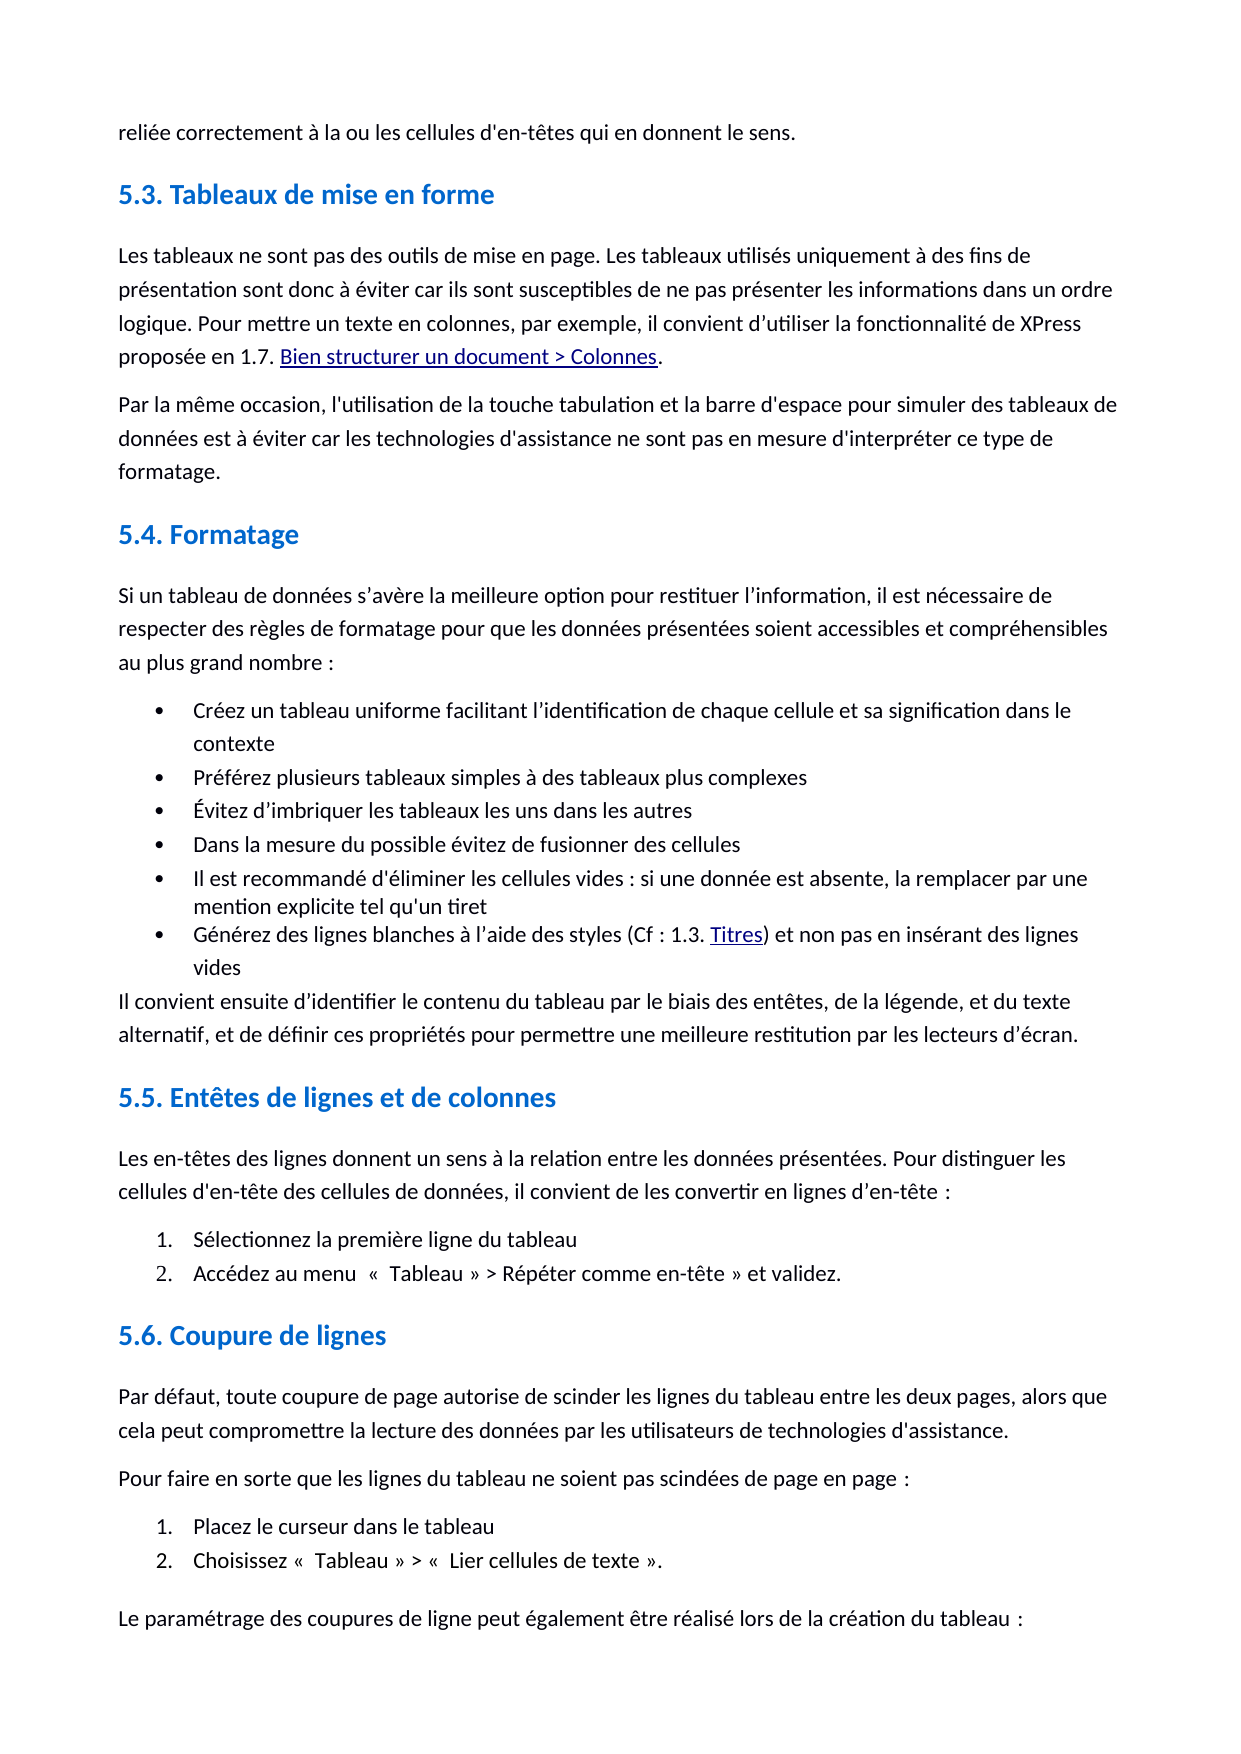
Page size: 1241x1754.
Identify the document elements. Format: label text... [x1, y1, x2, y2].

list Accédez au menu « Tableau » > Répéter comme en-tête » et validez. [156, 1259, 1122, 1287]
list Placez le curseur dans le tableau [156, 1512, 1122, 1540]
subtitle 5.3. Tableaux de mise en forme [118, 176, 1122, 212]
list Créez un tableau uniforme facilitant l’identification de chaque cellule et sa signification dans le contexte [156, 696, 1122, 758]
text Il convient ensuite d’identifier le contenu du tableau par le biais des entêtes, de la légende, et du texte alternatif, et de définir ces propriétés pour permettre une meilleure restitution par les lecteurs d’écran. [118, 987, 1122, 1048]
text Par défaut, toute coupure de page autorise de scinder les lignes du tableau entre les deux pages, alors que cela peut compromettre la lecture des données par les utilisateurs de technologies d'assistance. [118, 1382, 1122, 1444]
text reliée correctement à la ou les cellules d'en-têtes qui en donnent le sens. [118, 118, 1122, 146]
text Si un tableau de données s’avère la meilleure option pour restituer l’information, il est nécessaire de respecter des règles de formatage pour que les données présentées soient accessibles et compréhensibles au plus grand nombre : [118, 581, 1122, 676]
text Les en-têtes des lignes donnent un sens à la relation entre les données présentées. Pour distinguer les cellules d'en-tête des cellules de données, il convient de les convertir en lignes d’en-tête : [118, 1144, 1122, 1205]
text Les tableaux ne sont pas des outils de mise en page. Les tableaux utilisés uniquement à des fins de présentation sont donc à éviter car ils sont susceptibles de ne pas présenter les informations dans un ordre logique. Pour mettre un texte en colonnes, par exemple, il convient d’utiliser la fonctionnalité de XPress proposée en 1.7. Bien structurer un document > Colonnes. [118, 242, 1122, 370]
list Il est recommandé d'éliminer les cellules vides : si une donnée est absente, la remplacer par une mention explicite tel qu'un tiret [156, 864, 1122, 920]
list Évitez d’imbriquer les tableaux les uns dans les autres [156, 797, 1122, 825]
subtitle 5.5. Entêtes de lignes et de colonnes [118, 1079, 1122, 1114]
list Choisissez « Tableau » > « Lier cellules de texte ». [156, 1546, 1122, 1574]
text Par la même occasion, l'utilisation de la touche tabulation et la barre d'espace pour simuler des tableaux de données est à éviter car les technologies d'assistance ne sont pas en mesure d'interpréter ce type de formatage. [118, 390, 1122, 485]
subtitle 5.4. Formatage [118, 516, 1122, 551]
text Pour faire en sorte que les lignes du tableau ne soient pas scindées de page en page : [118, 1464, 1122, 1492]
text Le paramétrage des coupures de ligne peut également être réalisé lors de la création du tableau : [118, 1604, 1122, 1632]
list Préférez plusieurs tableaux simples à des tableaux plus complexes [156, 763, 1122, 791]
subtitle 5.6. Coupure de lignes [118, 1317, 1122, 1353]
list Dans la mesure du possible évitez de fusionner des cellules [156, 830, 1122, 858]
list Sélectionnez la première ligne du tableau [156, 1226, 1122, 1253]
list Générez des lignes blanches à l’aide des styles (Cf : 1.3. Titres) et non pas en insérant des lignes vides [156, 920, 1122, 981]
